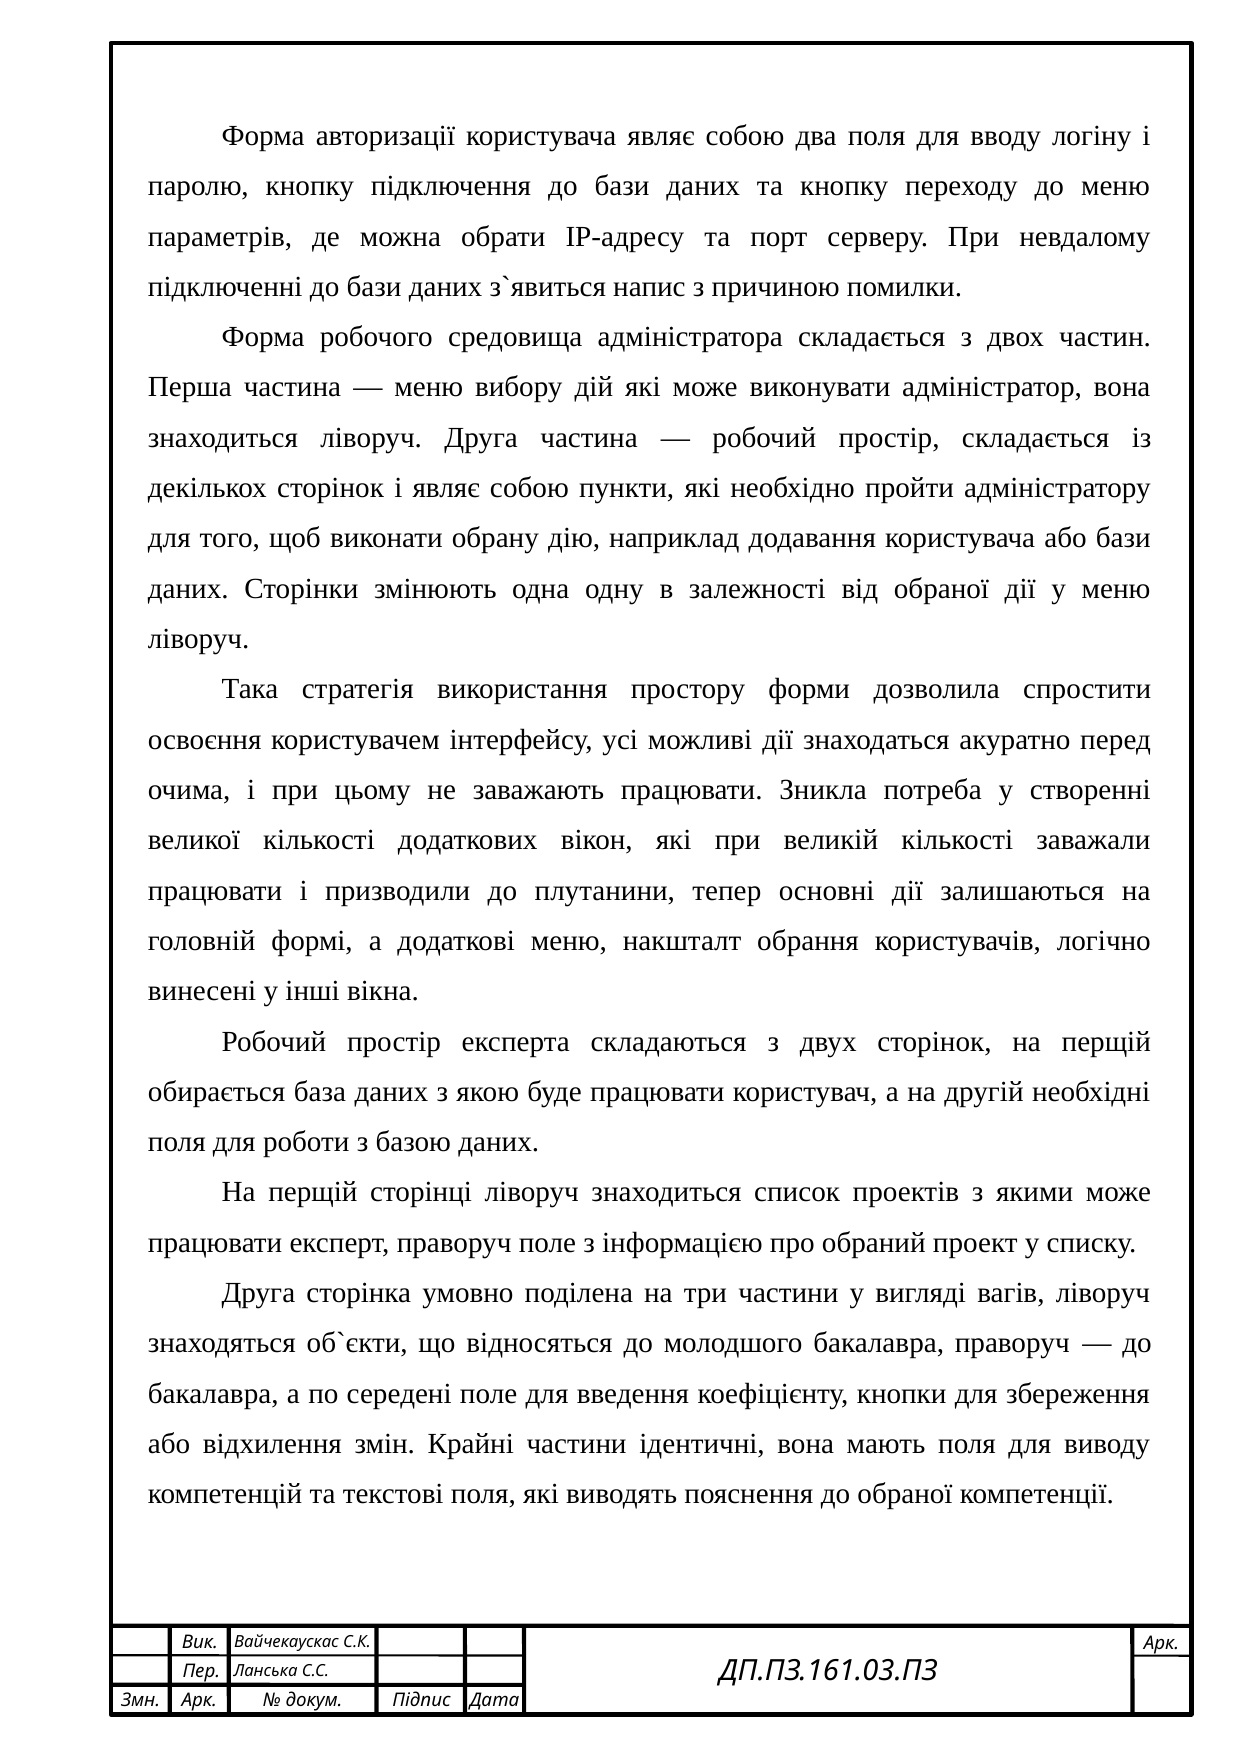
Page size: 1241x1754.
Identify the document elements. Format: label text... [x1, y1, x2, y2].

text Форма робочого средовища адміністратора складається з двох частин. Перша частина — меню вибору дій які може виконувати адміністратор, вона знаходиться ліворуч. Друга частина — робочий простір, складається із декількох сторінок і являє собою пункти, які необхідно пройти адміністратору для того, щоб виконати обрану дію, наприклад додавання користувача або бази даних. Сторінки змінюють одна одну в залежності від обраної дії у меню ліворуч. [148, 319, 1152, 655]
text Форма авторизації користувача являє собою два поля для вводу логіну і паролю, кнопку підключення до бази даних та кнопку переходу до меню параметрів, де можна обрати IP-адресу та порт серверу. При невдалому підключенні до бази даних з`явиться напис з причиною помилки. [148, 118, 1152, 302]
text Така стратегія використання простору форми дозволила спростити освоєння користувачем інтерфейсу, усі можливі дії знаходаться акуратно перед очима, і при цьому не заважають працювати. Зникла потреба у створенні великої кількості додаткових вікон, які при великій кількості заважали працювати і призводили до плутанини, тепер основні дії залишаються на головній формі, а додаткові меню, накшталт обрання користувачів, логічно винесені у інші вікна. [148, 671, 1152, 1007]
text Друга сторінка умовно поділена на три частини у вигляді вагів, ліворуч знаходяться об`єкти, що відносяться до молодшого бакалавра, праворуч — до бакалавра, а по середені поле для введення коефіцієнту, кнопки для збереження або відхилення змін. Крайні частини ідентичні, вона мають поля для виводу компетенцій та текстові поля, які виводять пояснення до обраної компетенції. [148, 1275, 1152, 1510]
text На перщій сторінці ліворуч знаходиться список проектів з якими може працювати експерт, праворуч поле з інформацією про обраний проект у списку. [148, 1174, 1152, 1258]
text Робочий простір експерта складаються з двух сторінок, на перщій обирається база даних з якою буде працювати користувач, а на другій необхідні поля для роботи з базою даних. [148, 1024, 1152, 1158]
